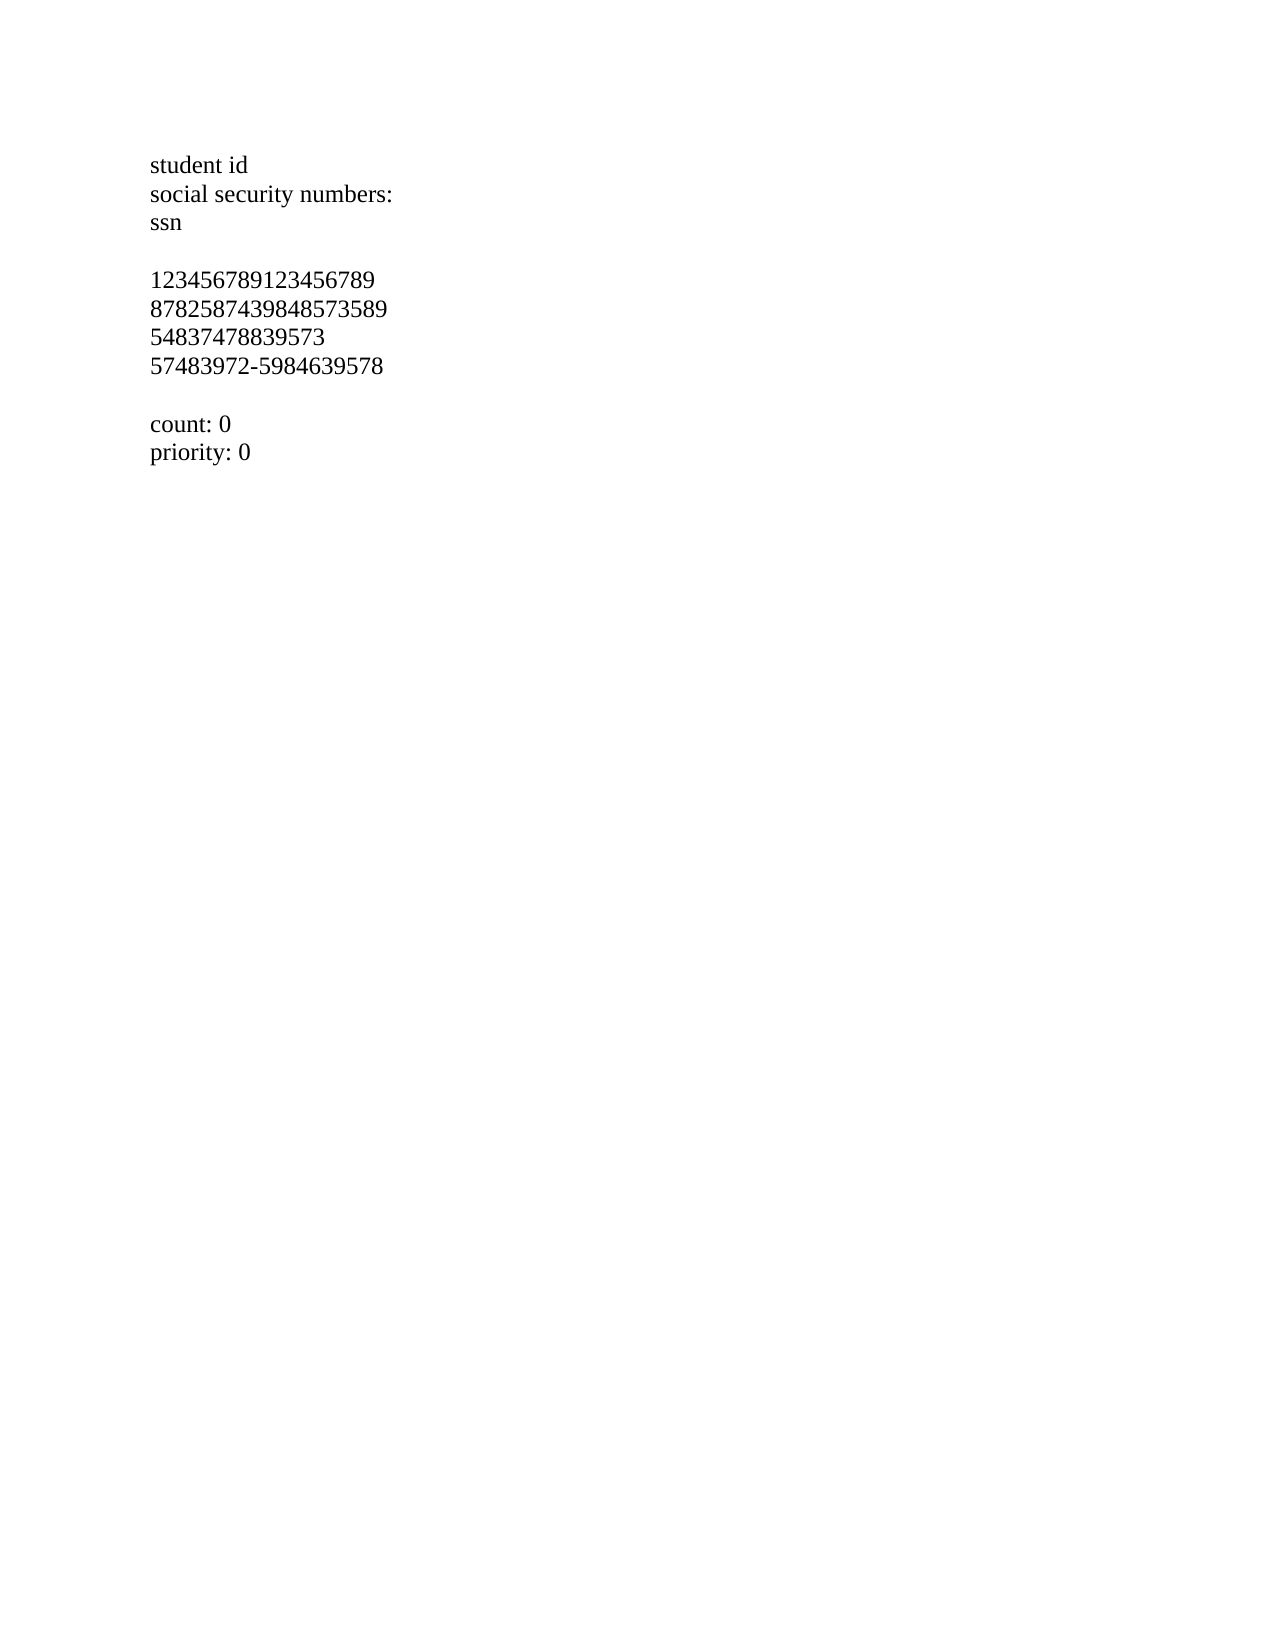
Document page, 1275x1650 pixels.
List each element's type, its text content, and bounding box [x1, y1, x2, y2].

text ssn [150, 207, 1125, 236]
text count: 0 [150, 409, 1125, 437]
text 57483972-5984639578 [150, 351, 1125, 380]
text 123456789123456789 [150, 265, 1125, 294]
text social security numbers: [150, 179, 1125, 207]
text 54837478839573 [150, 322, 1125, 351]
text 8782587439848573589 [150, 294, 1125, 322]
text student id [150, 150, 1125, 179]
text priority: 0 [150, 437, 1125, 466]
